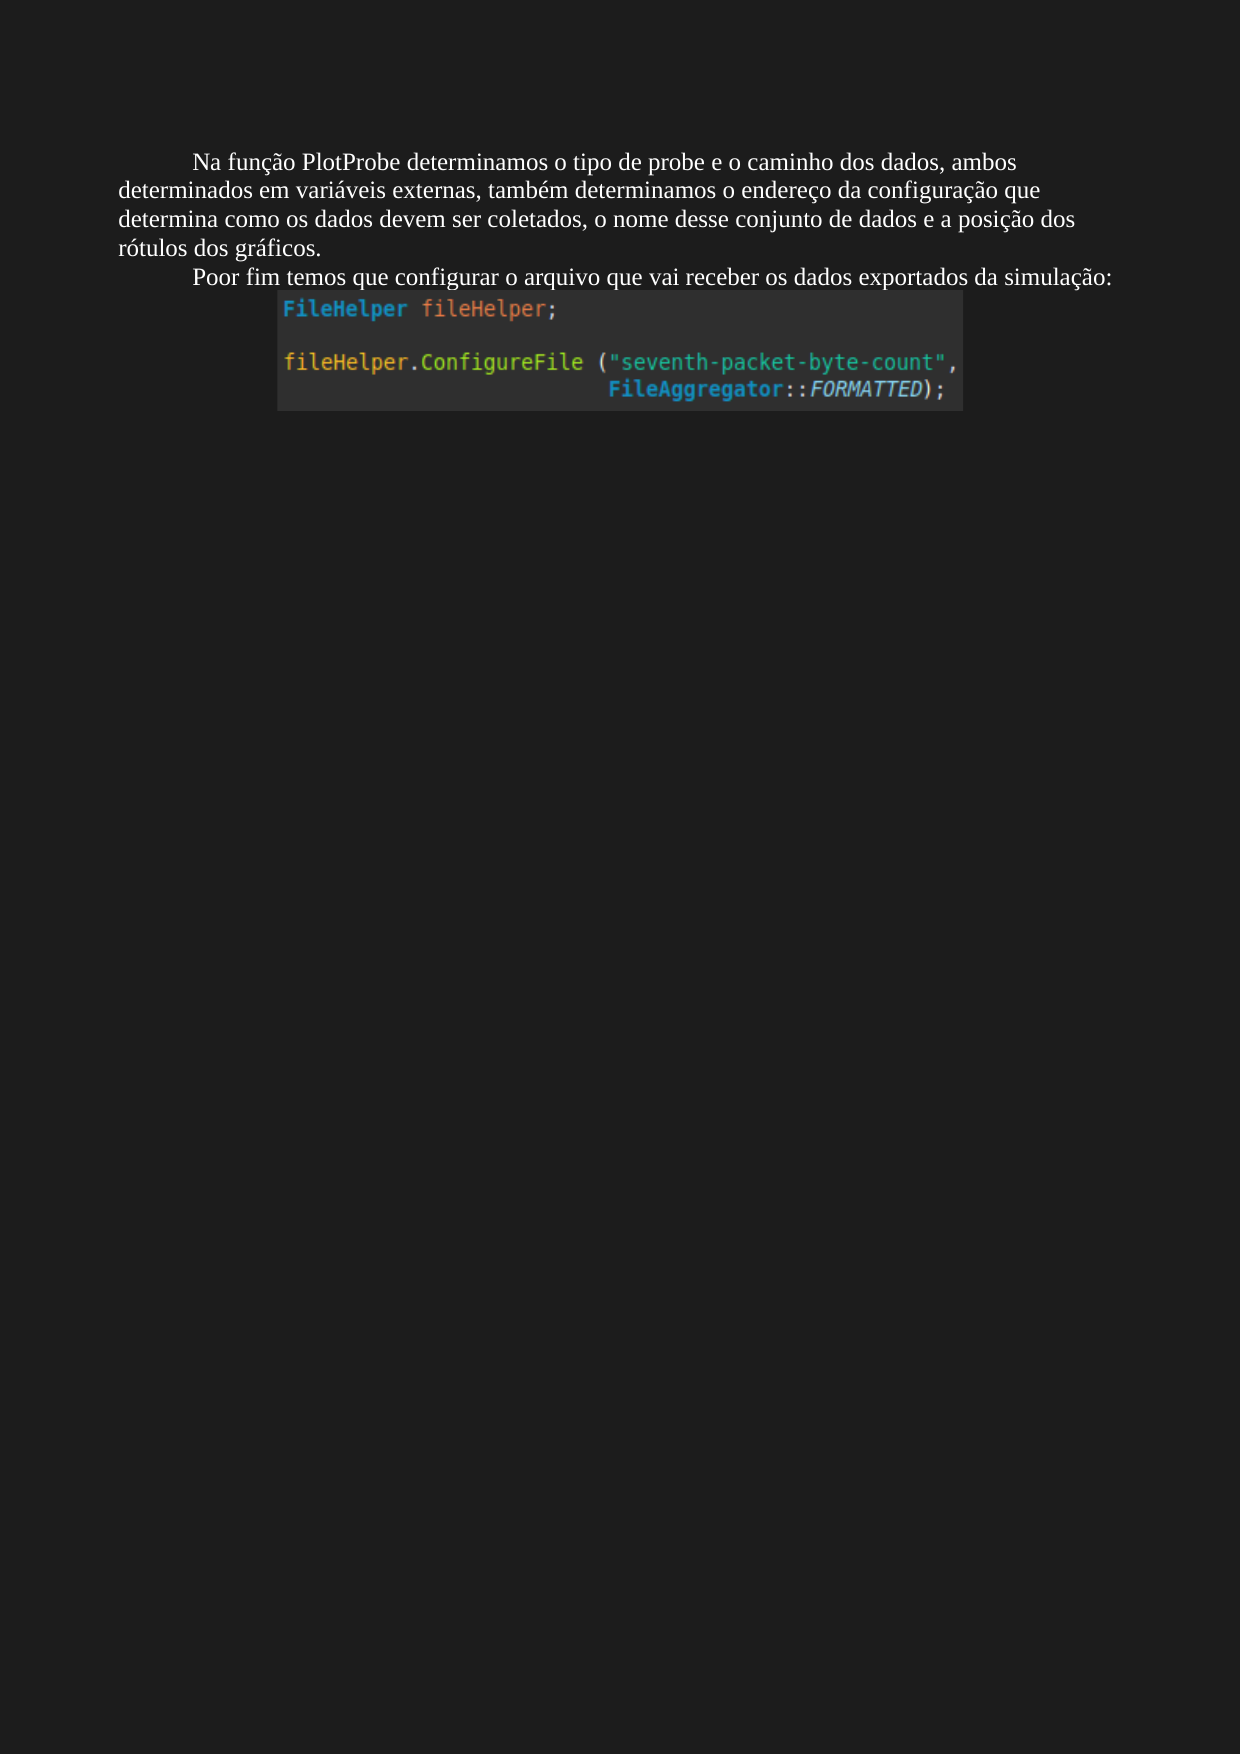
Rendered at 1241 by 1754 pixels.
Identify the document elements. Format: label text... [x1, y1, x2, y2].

text Poor fim temos que configurar o arquivo que vai receber os dados exportados da simulação: [118, 262, 1122, 291]
text Na função PlotProbe determinamos o tipo de probe e o caminho dos dados, ambos determinados em variáveis externas, também determinamos o endereço da configuração que determina como os dados devem ser coletados, o nome desse conjunto de dados e a posição dos rótulos dos gráficos. [118, 118, 1122, 262]
picture [277, 290, 964, 411]
